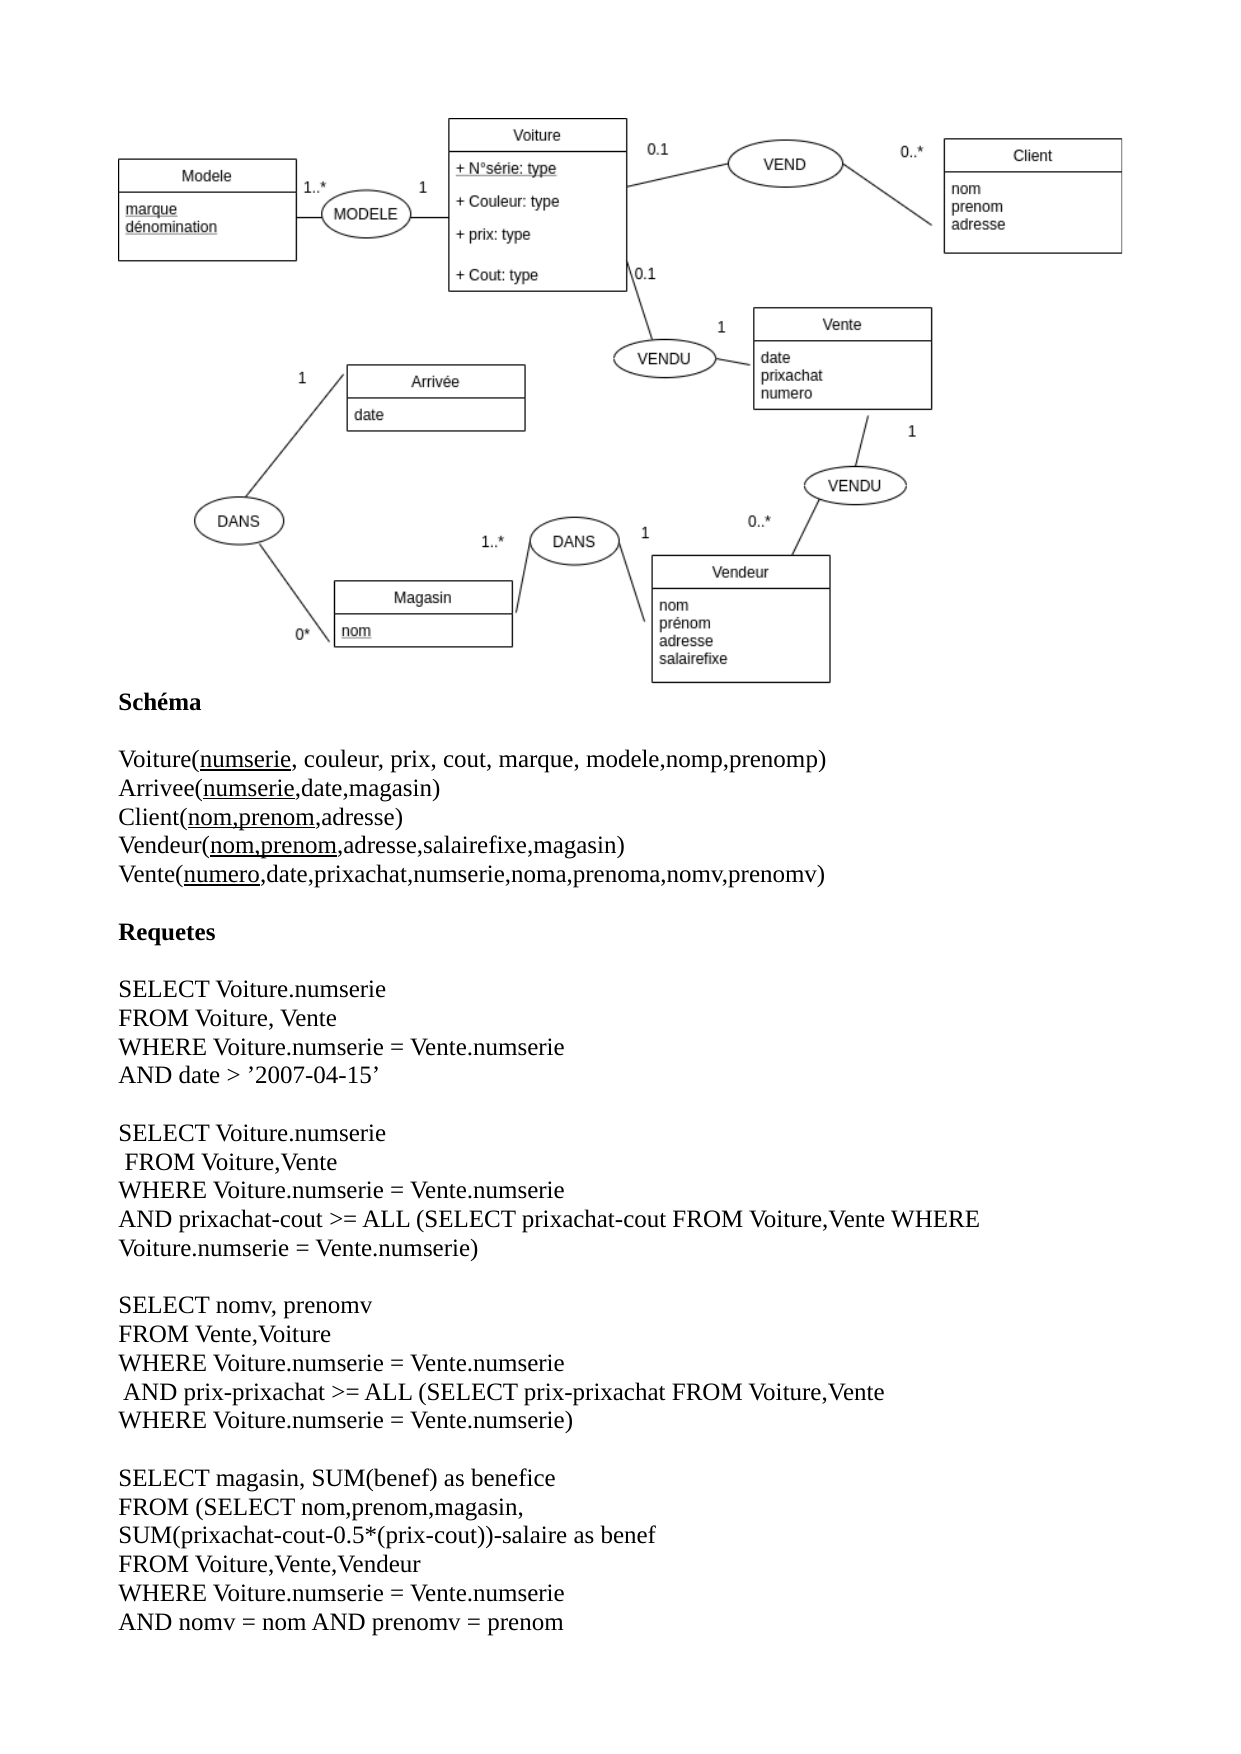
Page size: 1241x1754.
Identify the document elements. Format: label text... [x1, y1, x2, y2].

text AND nomv = nom AND prenomv = prenom [118, 1607, 1122, 1635]
text Arrivee(numserie,date,magasin) [118, 773, 1122, 802]
text FROM Vente,Voiture [118, 1319, 1122, 1348]
text WHERE Voiture.numserie = Vente.numserie [118, 1032, 1122, 1060]
text SELECT nomv, prenomv [118, 1290, 1122, 1319]
text SUM(prixachat-cout-0.5*(prix-cout))-salaire as benef [118, 1520, 1122, 1549]
text Vendeur(nom,prenom,adresse,salairefixe,magasin) Vente(numero,date,prixachat,numserie,noma,prenoma,nomv,prenomv) [118, 830, 1122, 888]
text FROM Voiture,Vente,Vendeur [118, 1549, 1122, 1578]
text WHERE Voiture.numserie = Vente.numserie [118, 1578, 1122, 1607]
text AND prixachat-cout >= ALL (SELECT prixachat-cout FROM Voiture,Vente WHERE Voiture.numserie = Vente.numserie) [118, 1204, 1122, 1262]
text FROM (SELECT nom,prenom,magasin, [118, 1492, 1122, 1520]
text Schéma [118, 687, 1122, 715]
text SELECT magasin, SUM(benef) as benefice [118, 1463, 1122, 1492]
text SELECT Voiture.numserie [118, 974, 1122, 1003]
text FROM Voiture,Vente [118, 1147, 1122, 1175]
text Voiture(numserie, couleur, prix, cout, marque, modele,nomp,prenomp) [118, 744, 1122, 773]
text Requetes [118, 917, 1122, 945]
text FROM Voiture, Vente [118, 1003, 1122, 1032]
text Client(nom,prenom,adresse) [118, 802, 1122, 830]
text WHERE Voiture.numserie = Vente.numserie [118, 1175, 1122, 1204]
text AND prix-prixachat >= ALL (SELECT prix-prixachat FROM Voiture,Vente [118, 1377, 1122, 1405]
text AND date > ’2007-04-15’ [118, 1060, 1122, 1089]
text SELECT Voiture.numserie [118, 1118, 1122, 1147]
text WHERE Voiture.numserie = Vente.numserie) [118, 1405, 1122, 1434]
picture [118, 118, 1123, 687]
text WHERE Voiture.numserie = Vente.numserie [118, 1348, 1122, 1377]
